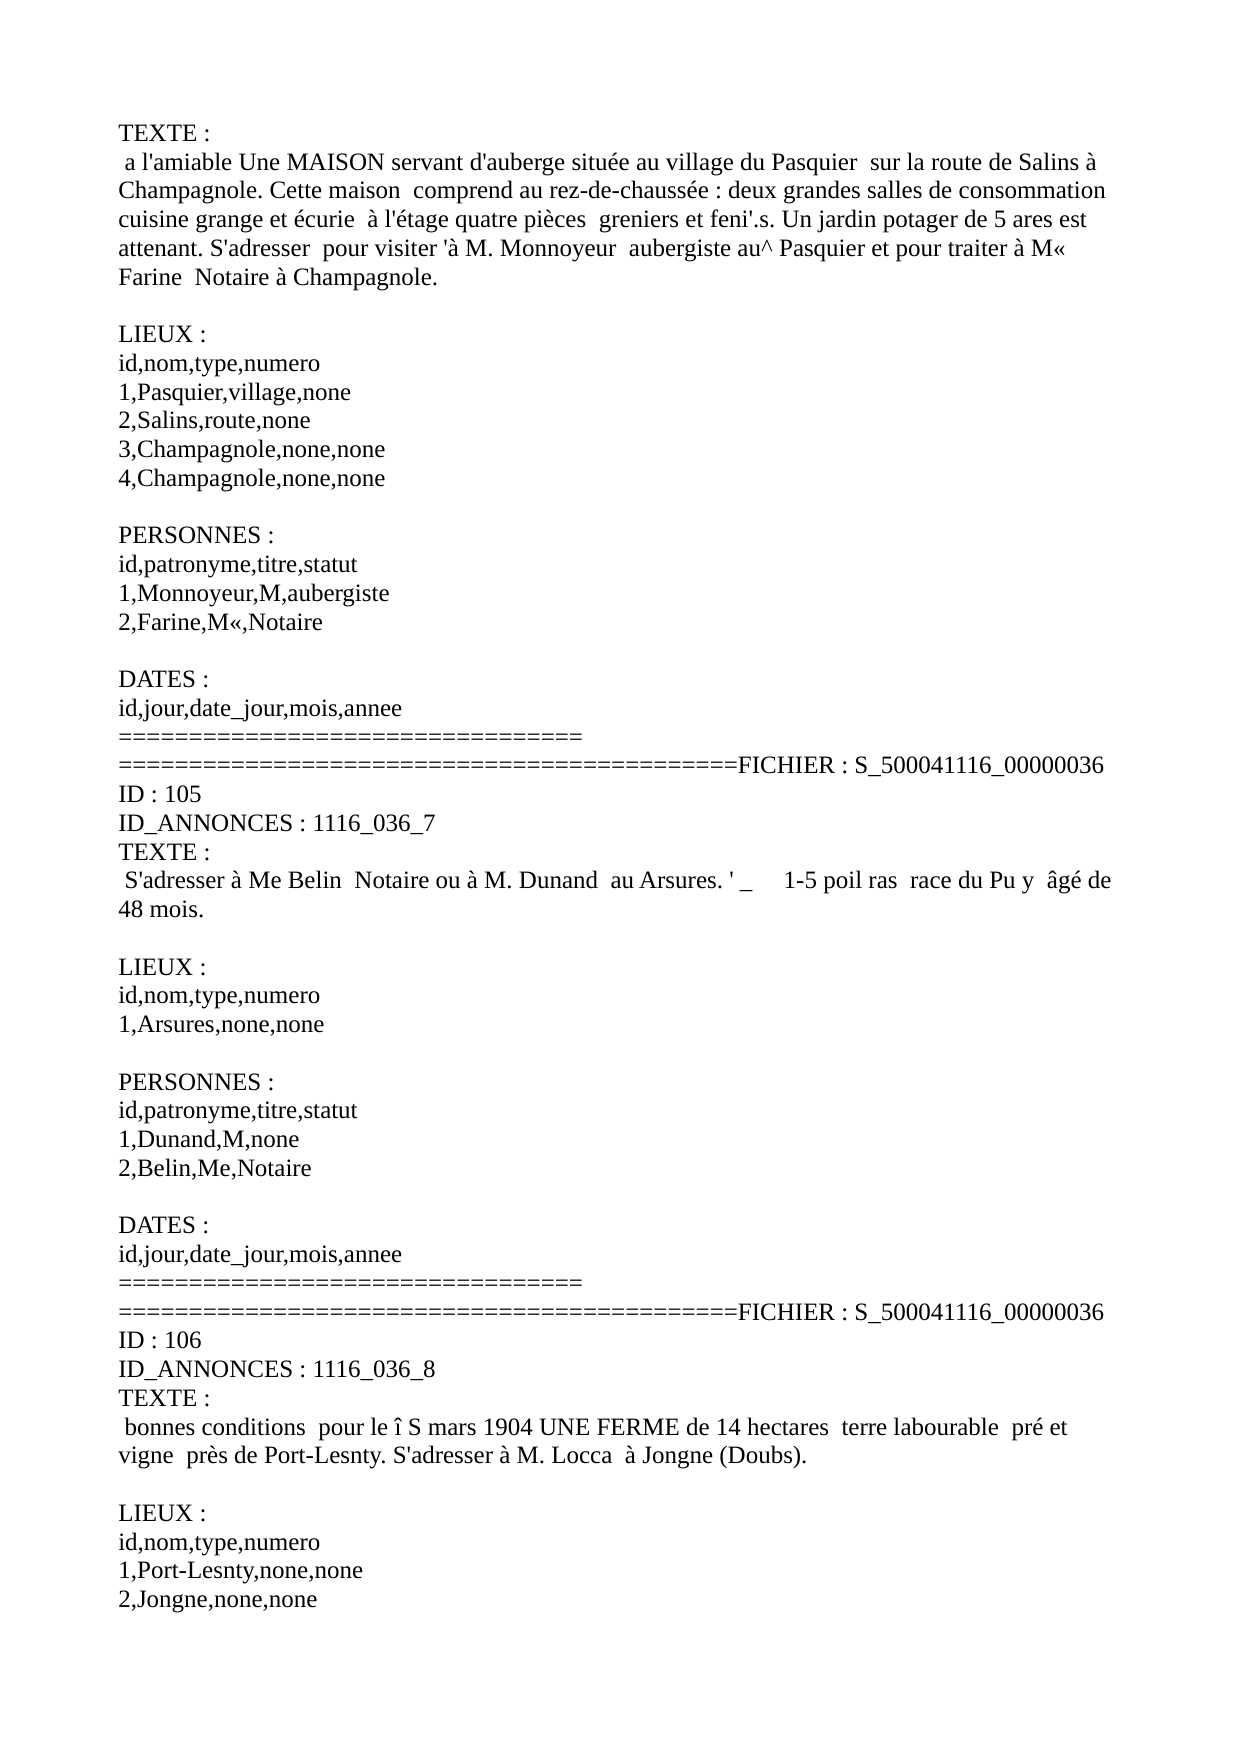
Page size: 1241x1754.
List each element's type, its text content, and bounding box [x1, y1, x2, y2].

text PERSONNES : [118, 1067, 1122, 1096]
text 1,Monnoyeur,M,aubergiste [118, 578, 1122, 607]
text ID : 105 [118, 779, 1122, 808]
text LIEUX : [118, 1498, 1122, 1527]
text LIEUX : [118, 319, 1122, 348]
text 2,Jongne,none,none [118, 1584, 1122, 1613]
text 3,Champagnole,none,none [118, 434, 1122, 463]
text id,patronyme,titre,statut [118, 1096, 1122, 1124]
text TEXTE : [118, 837, 1122, 866]
text ================================= [118, 722, 1122, 751]
text 1,Dunand,M,none [118, 1124, 1122, 1153]
text id,patronyme,titre,statut [118, 549, 1122, 578]
text ID_ANNONCES : 1116_036_7 [118, 808, 1122, 837]
text LIEUX : [118, 952, 1122, 981]
text ============================================FICHIER : S_500041116_00000036 [118, 1297, 1122, 1326]
text id,nom,type,numero [118, 1527, 1122, 1556]
text id,nom,type,numero [118, 981, 1122, 1009]
text ID_ANNONCES : 1116_036_8 [118, 1354, 1122, 1383]
text ================================= [118, 1268, 1122, 1297]
text id,nom,type,numero [118, 348, 1122, 377]
text id,jour,date_jour,mois,annee [118, 1239, 1122, 1268]
text 4,Champagnole,none,none [118, 463, 1122, 492]
text a l'amiable Une MAISON servant d'auberge située au village du Pasquier sur la route de Salins à Champagnole. Cette maison comprend au rez-de-chaussée : deux grandes salles de consommation cuisine grange et écurie à l'étage quatre pièces greniers et feni'.s. Un jardin potager de 5 ares est attenant. S'adresser pour visiter 'à M. Monnoyeur aubergiste au^ Pasquier et pour traiter à M« Farine Notaire à Champagnole. [118, 147, 1122, 291]
text 1,Port-Lesnty,none,none [118, 1556, 1122, 1584]
text PERSONNES : [118, 521, 1122, 549]
text S'adresser à Me Belin Notaire ou à M. Dunand au Arsures. ' _ 1-5 poil ras race du Pu y âgé de 48 mois. [118, 866, 1122, 923]
text 2,Salins,route,none [118, 406, 1122, 434]
text DATES : [118, 1211, 1122, 1239]
text bonnes conditions pour le î S mars 1904 UNE FERME de 14 hectares terre labourable pré et vigne près de Port-Lesnty. S'adresser à M. Locca à Jongne (Doubs). [118, 1412, 1122, 1469]
text DATES : [118, 664, 1122, 693]
text 2,Belin,Me,Notaire [118, 1153, 1122, 1182]
text TEXTE : [118, 118, 1122, 147]
text 1,Arsures,none,none [118, 1009, 1122, 1038]
text 2,Farine,M«,Notaire [118, 607, 1122, 636]
text 1,Pasquier,village,none [118, 377, 1122, 406]
text ============================================FICHIER : S_500041116_00000036 [118, 751, 1122, 779]
text TEXTE : [118, 1383, 1122, 1412]
text ID : 106 [118, 1326, 1122, 1354]
text id,jour,date_jour,mois,annee [118, 693, 1122, 722]
